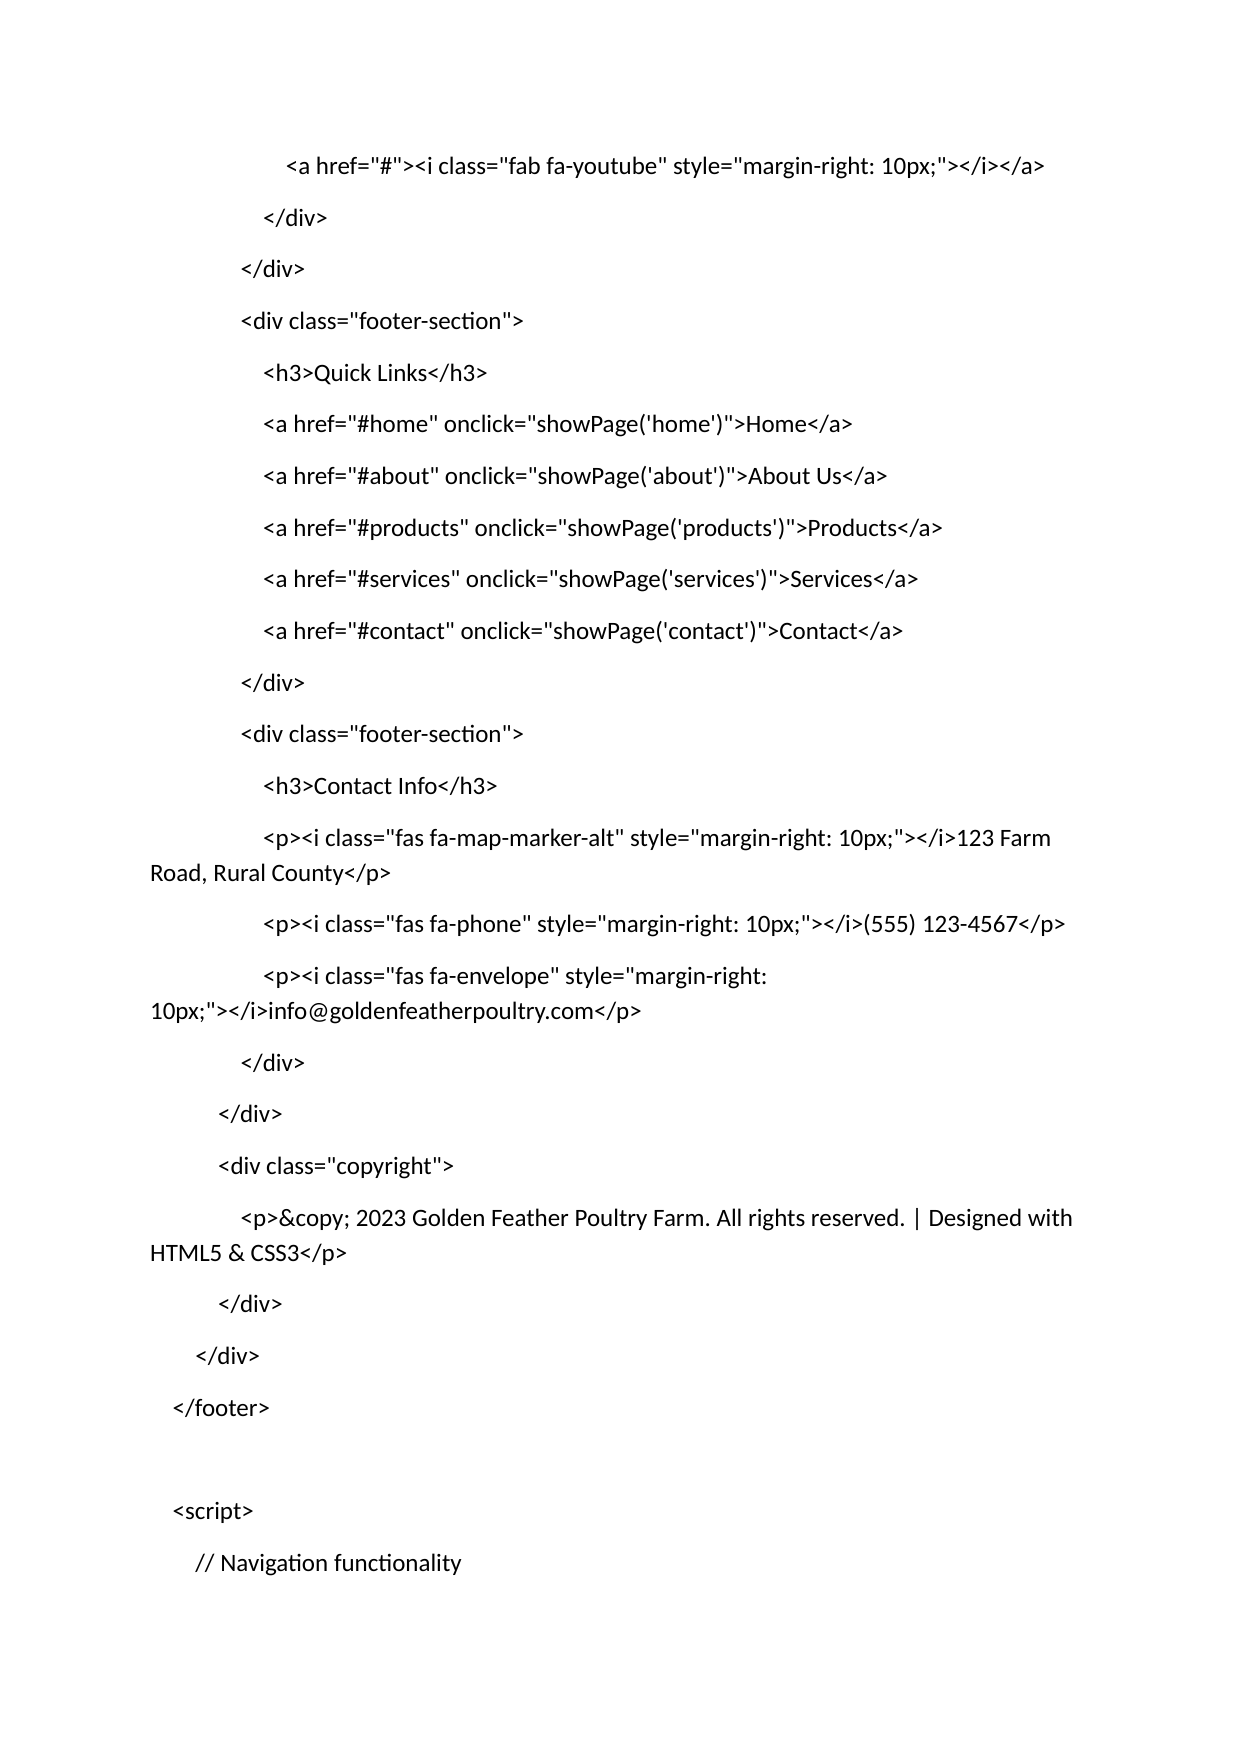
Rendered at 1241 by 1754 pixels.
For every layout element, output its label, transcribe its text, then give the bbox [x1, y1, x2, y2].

text <div class="copyright"> [150, 1150, 1090, 1181]
text <a href="#home" onclick="showPage('home')">Home</a> [150, 408, 1090, 439]
text <div class="footer-section"> [150, 305, 1090, 336]
text <a href="#"><i class="fab fa-youtube" style="margin-right: 10px;"></i></a> [150, 150, 1090, 181]
text </div> [150, 202, 1090, 232]
text <p><i class="fas fa-envelope" style="margin-right: 10px;"></i>info@goldenfeatherpoultry.com</p> [150, 960, 1090, 1026]
text <p><i class="fas fa-map-marker-alt" style="margin-right: 10px;"></i>123 Farm Road, Rural County</p> [150, 822, 1090, 887]
text </div> [150, 667, 1090, 697]
text <h3>Quick Links</h3> [150, 357, 1090, 387]
text </div> [150, 253, 1090, 284]
text <div class="footer-section"> [150, 718, 1090, 749]
text </div> [150, 1288, 1090, 1319]
text // Navigation functionality [150, 1547, 1090, 1577]
text <h3>Contact Info</h3> [150, 770, 1090, 801]
text <p>&copy; 2023 Golden Feather Poultry Farm. All rights reserved. | Designed with HTML5 & CSS3</p> [150, 1202, 1090, 1267]
text <a href="#contact" onclick="showPage('contact')">Contact</a> [150, 615, 1090, 646]
text </div> [150, 1098, 1090, 1129]
text <a href="#products" onclick="showPage('products')">Products</a> [150, 512, 1090, 542]
text <a href="#about" onclick="showPage('about')">About Us</a> [150, 460, 1090, 491]
text </footer> [150, 1392, 1090, 1422]
text </div> [150, 1340, 1090, 1371]
text </div> [150, 1047, 1090, 1077]
text <a href="#services" onclick="showPage('services')">Services</a> [150, 563, 1090, 594]
text <script> [150, 1495, 1090, 1526]
text <p><i class="fas fa-phone" style="margin-right: 10px;"></i>(555) 123-4567</p> [150, 908, 1090, 939]
